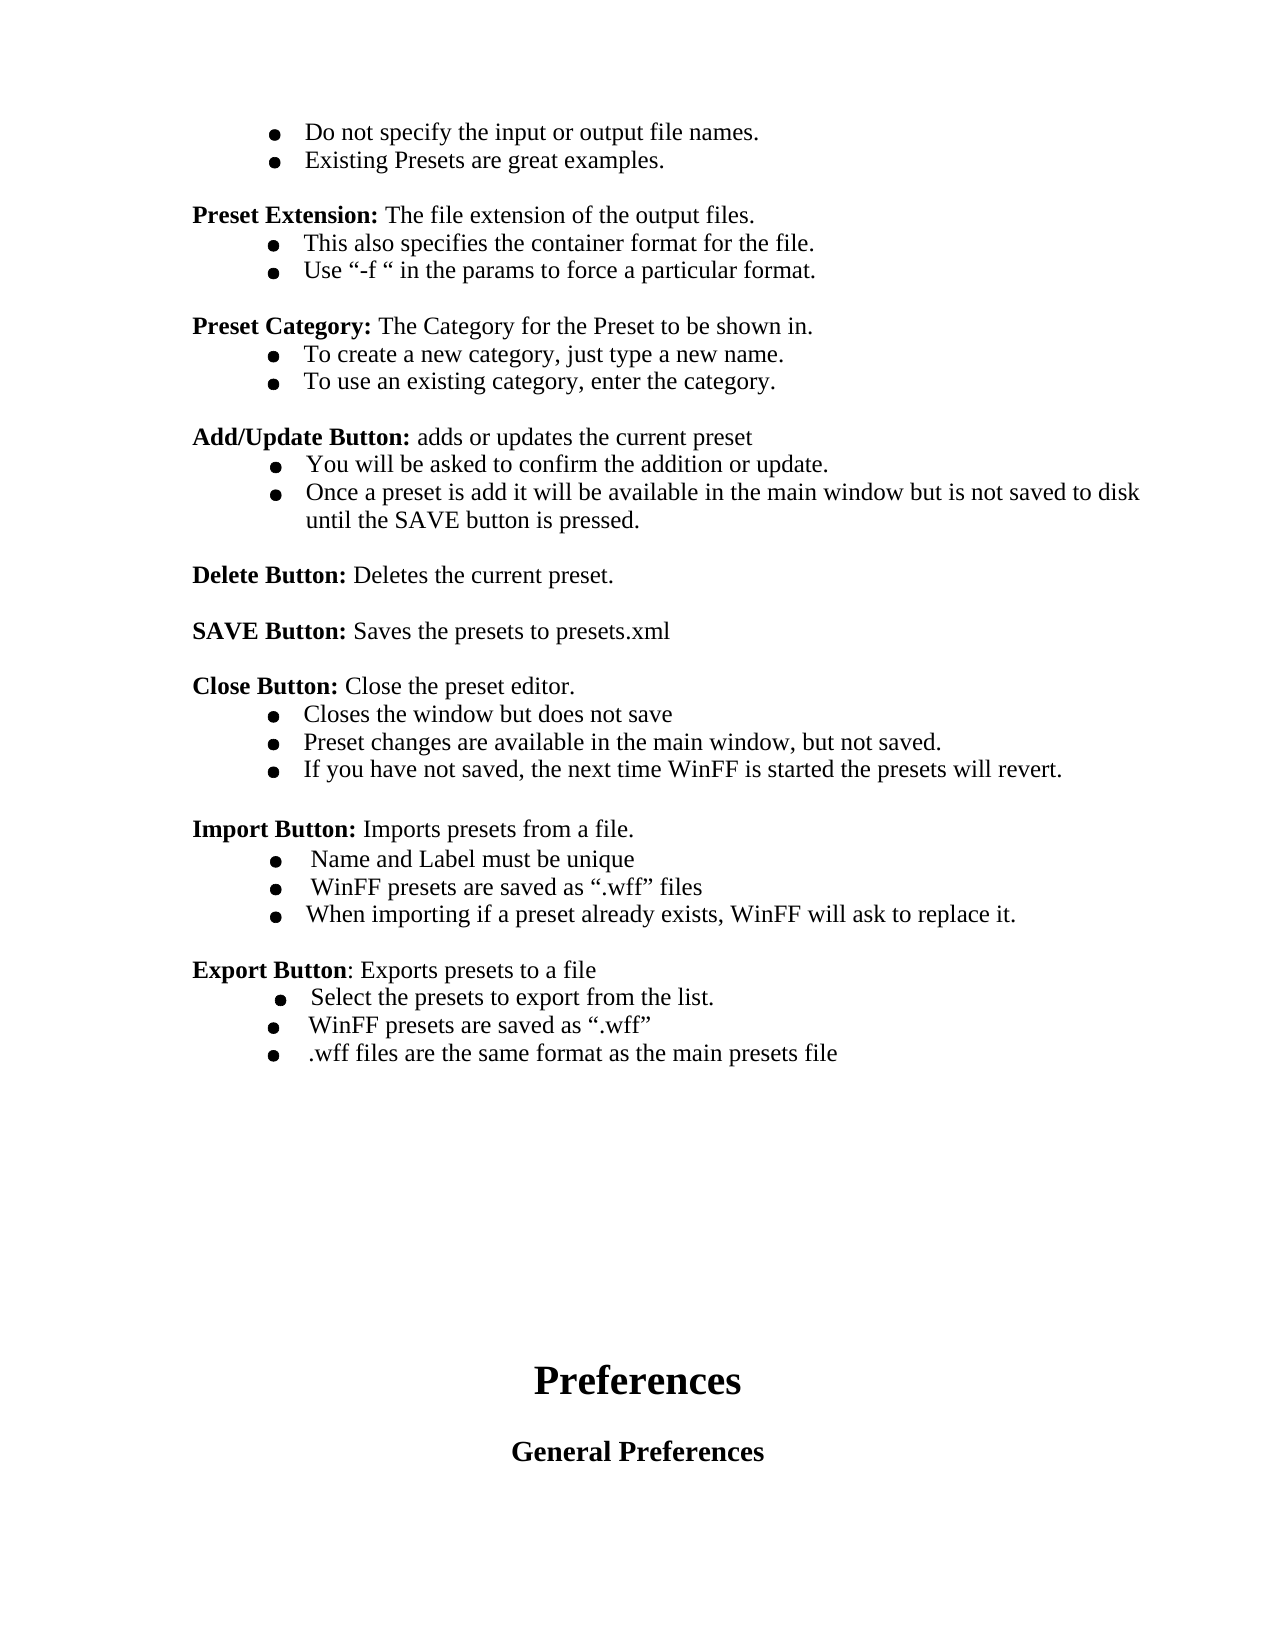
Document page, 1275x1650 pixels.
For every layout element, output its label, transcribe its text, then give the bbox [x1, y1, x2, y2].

list To use an existing category, enter the category. [266, 367, 1157, 395]
list WinFF presets are saved as “.wff” [266, 1011, 1157, 1039]
list WinFF presets are saved as “.wff” files [268, 873, 1157, 900]
list You will be asked to confirm the addition or update. [268, 451, 1157, 478]
list When importing if a preset already exists, WinFF will ask to replace it. [268, 900, 1157, 928]
text Preset Extension: The file extension of the output files. [118, 173, 1157, 229]
list Preset changes are available in the main window, but not saved. [266, 728, 1157, 755]
text Import Button: Imports presets from a file. [118, 811, 1157, 845]
text Preset Category: The Category for the Preset to be shown in. [118, 312, 1157, 340]
list Use “-f “ in the params to force a particular format. [266, 257, 1157, 284]
list .wff files are the same format as the main presets file [266, 1039, 1157, 1067]
list Closes the window but does not save [266, 700, 1157, 728]
list Select the presets to export from the list. [273, 983, 1157, 1011]
list Do not specify the input or output file names. [267, 118, 1157, 146]
list To create a new category, just type a new name. [266, 340, 1157, 367]
text General Preferences [118, 1436, 1157, 1468]
list This also specifies the container format for the file. [266, 229, 1157, 257]
text Delete Button: Deletes the current preset. [118, 561, 1157, 589]
text Preferences [118, 1357, 1157, 1403]
list Once a preset is add it will be available in the main window but is not saved to disk until the SAVE button is pressed. [268, 478, 1157, 534]
list Name and Label must be unique [268, 845, 1157, 873]
text Export Button: Exports presets to a file [118, 956, 1157, 983]
list If you have not saved, the next time WinFF is started the presets will revert. [266, 755, 1157, 783]
list Existing Presets are great examples. [267, 146, 1157, 173]
text Add/Update Button: adds or updates the current preset [118, 423, 1157, 451]
text Close Button: Close the preset editor. [118, 672, 1157, 700]
text SAVE Button: Saves the presets to presets.xml [118, 617, 1157, 644]
